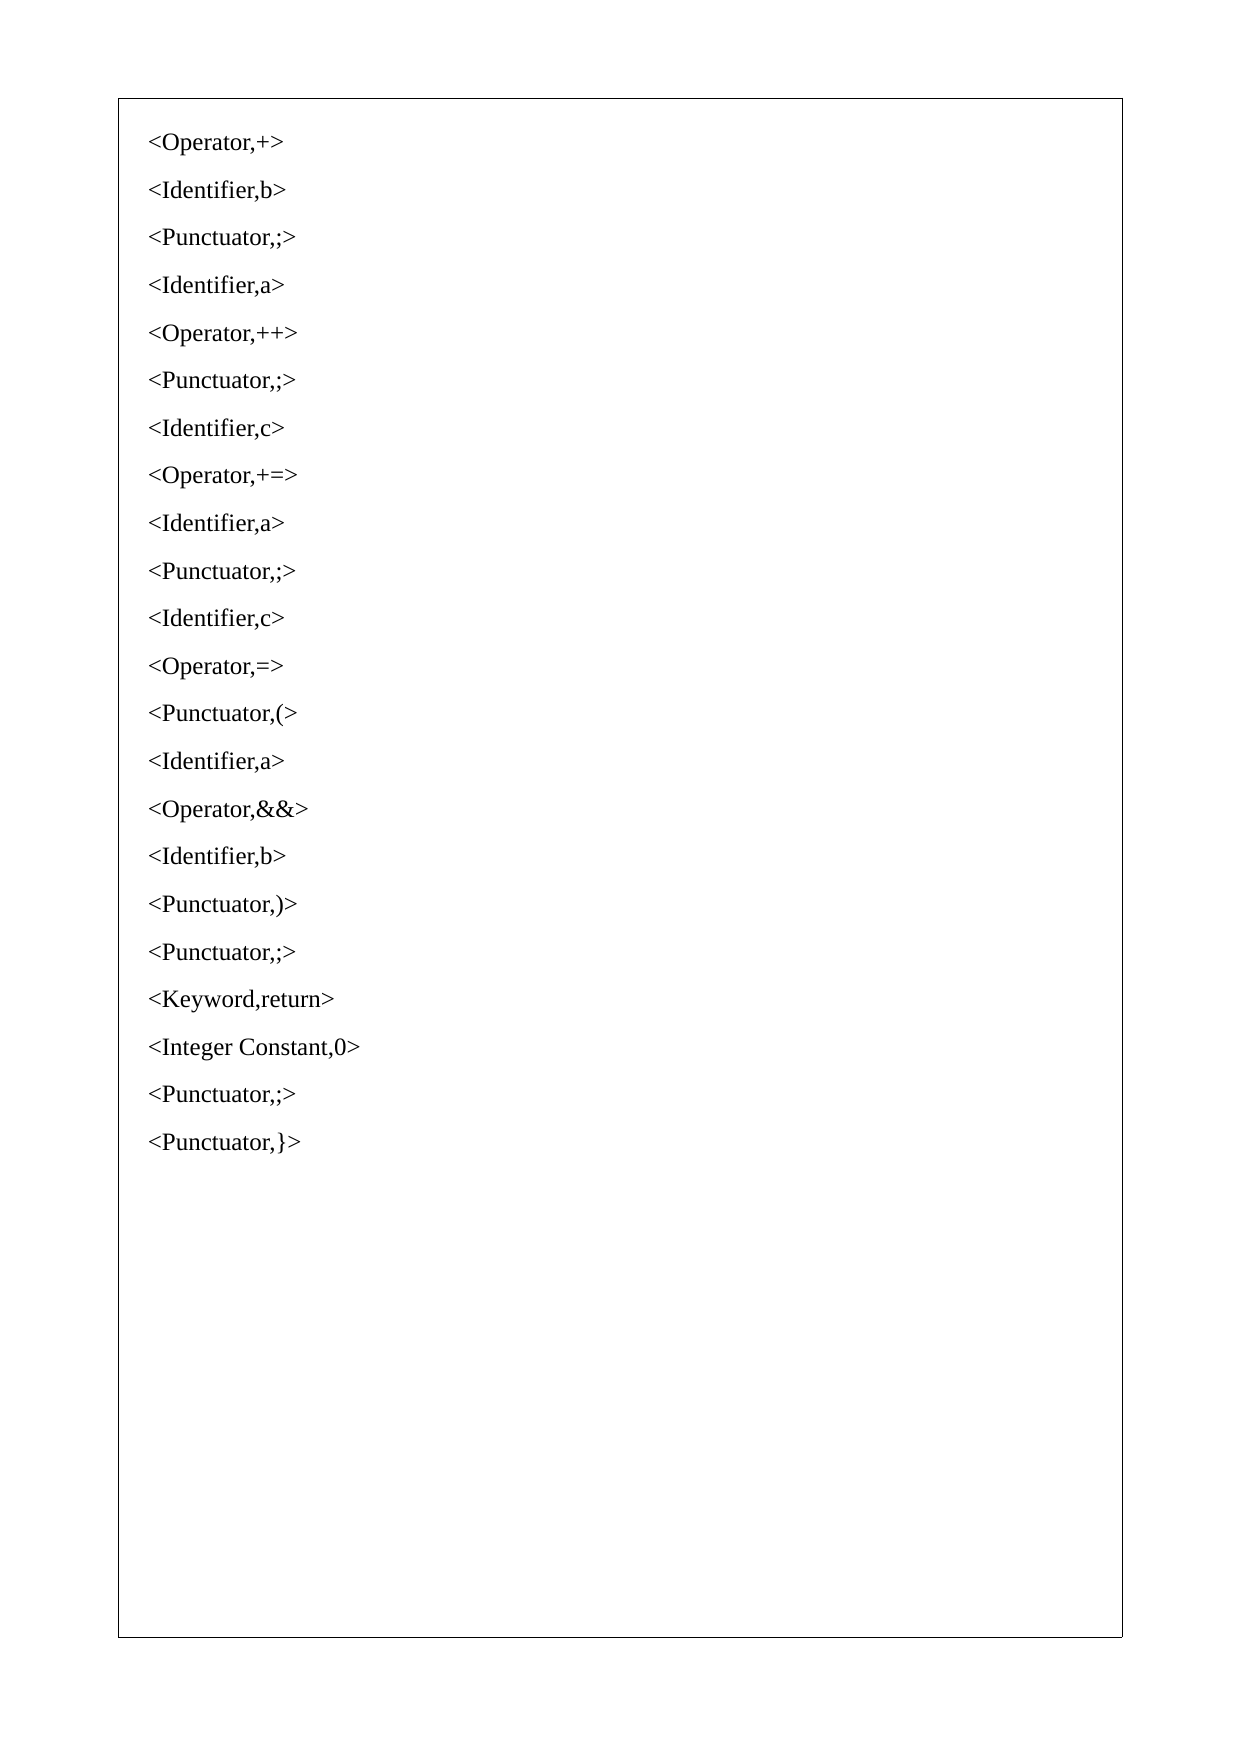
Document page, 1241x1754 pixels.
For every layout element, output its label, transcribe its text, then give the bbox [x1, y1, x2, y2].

text <Operator,&&> [148, 794, 1092, 822]
text <Identifier,c> [148, 603, 1092, 632]
text <Operator,+> [148, 127, 1092, 156]
text <Identifier,b> [148, 175, 1092, 204]
text <Punctuator,}> [148, 1127, 1092, 1156]
text <Identifier,a> [148, 270, 1092, 299]
text <Identifier,c> [148, 413, 1092, 442]
text <Punctuator,;> [148, 365, 1092, 394]
text <Identifier,a> [148, 508, 1092, 537]
text <Punctuator,)> [148, 889, 1092, 918]
text <Punctuator,;> [148, 937, 1092, 965]
text <Punctuator,(> [148, 698, 1092, 727]
text <Punctuator,;> [148, 222, 1092, 251]
text <Punctuator,;> [148, 556, 1092, 584]
text <Operator,++> [148, 318, 1092, 346]
text <Identifier,a> [148, 746, 1092, 775]
text <Integer Constant,0> [148, 1032, 1092, 1061]
text <Operator,=> [148, 651, 1092, 680]
text <Punctuator,;> [148, 1079, 1092, 1108]
text <Operator,+=> [148, 461, 1092, 489]
text <Keyword,return> [148, 984, 1092, 1013]
text <Identifier,b> [148, 841, 1092, 870]
